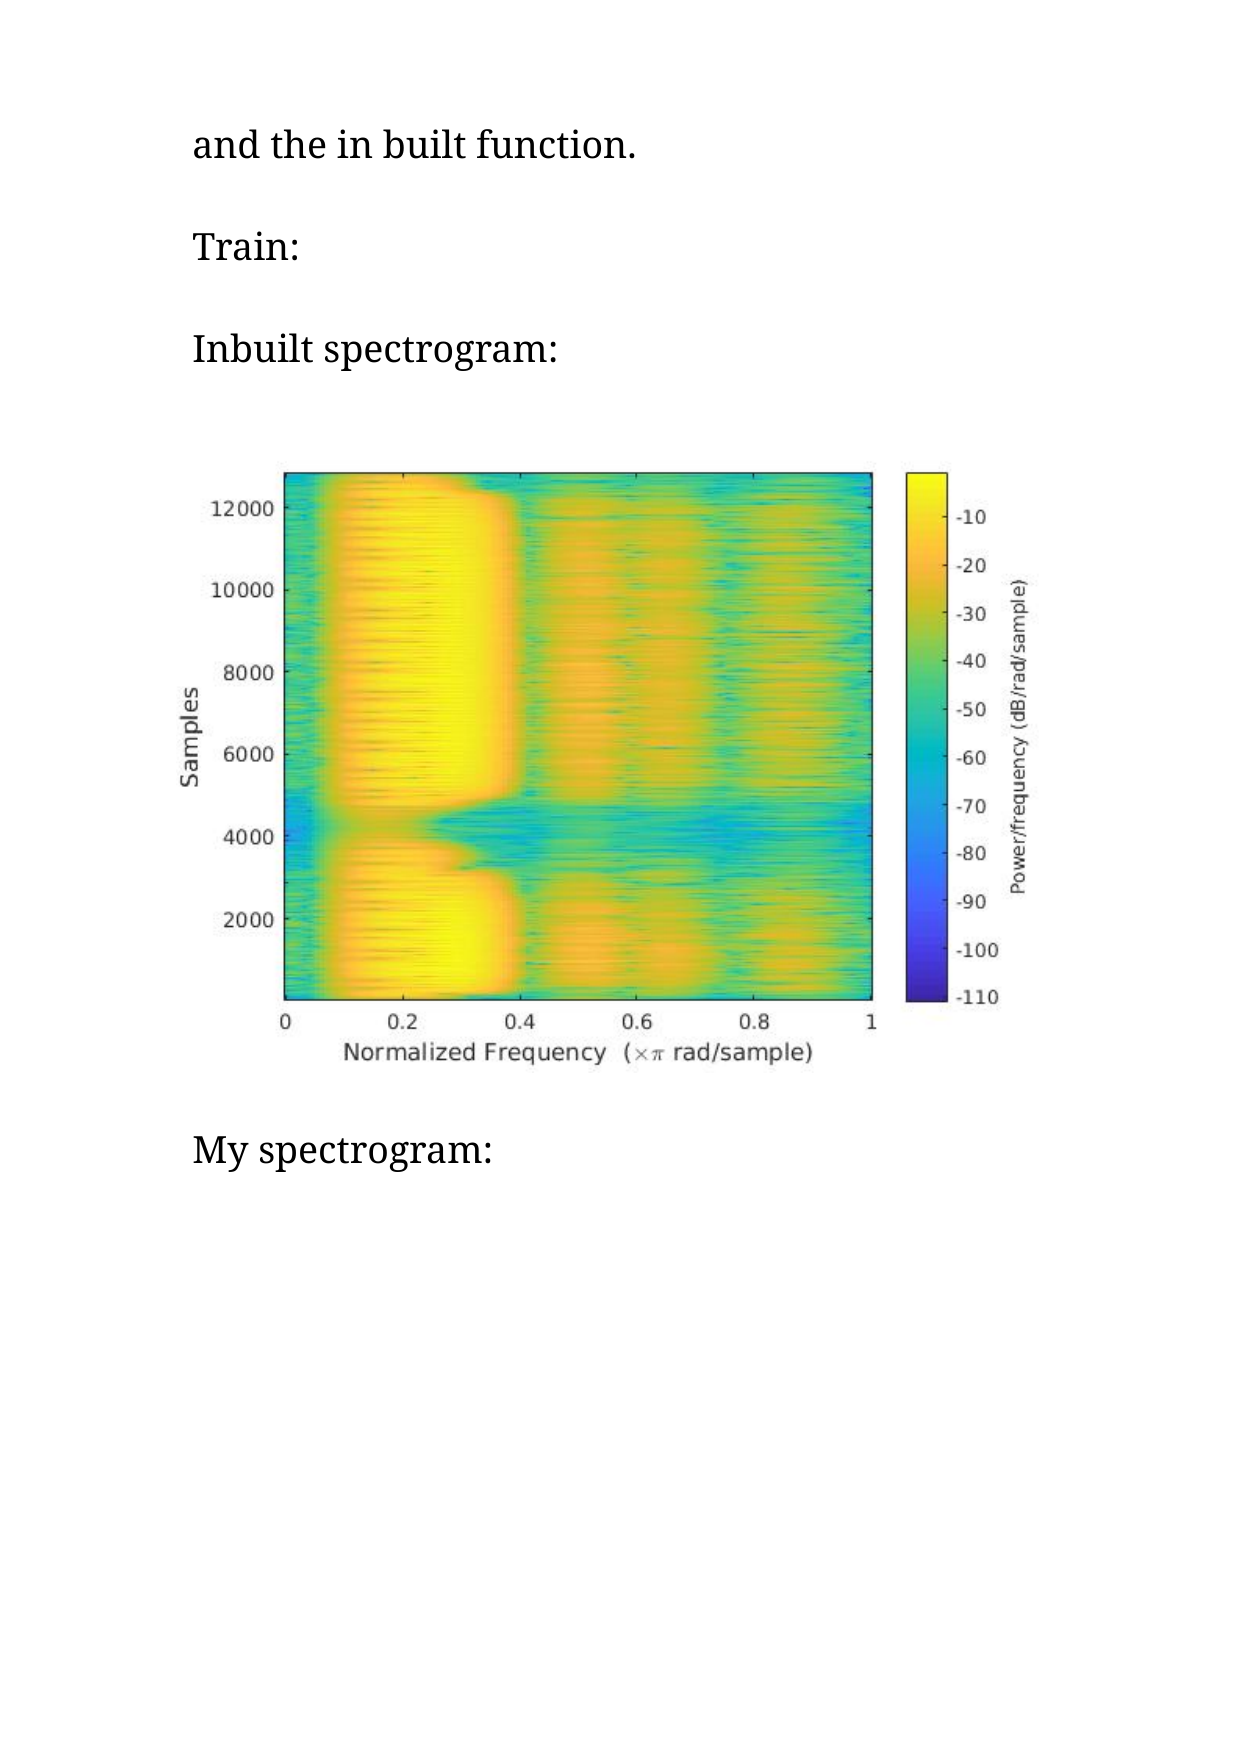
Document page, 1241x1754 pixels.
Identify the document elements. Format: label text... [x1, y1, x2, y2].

picture [176, 424, 1064, 1073]
text and the in built function. [118, 118, 1122, 169]
text My spectrogram: [118, 1124, 1122, 1175]
text Inbuilt spectrogram: [118, 322, 1122, 373]
text Train: [118, 220, 1122, 271]
